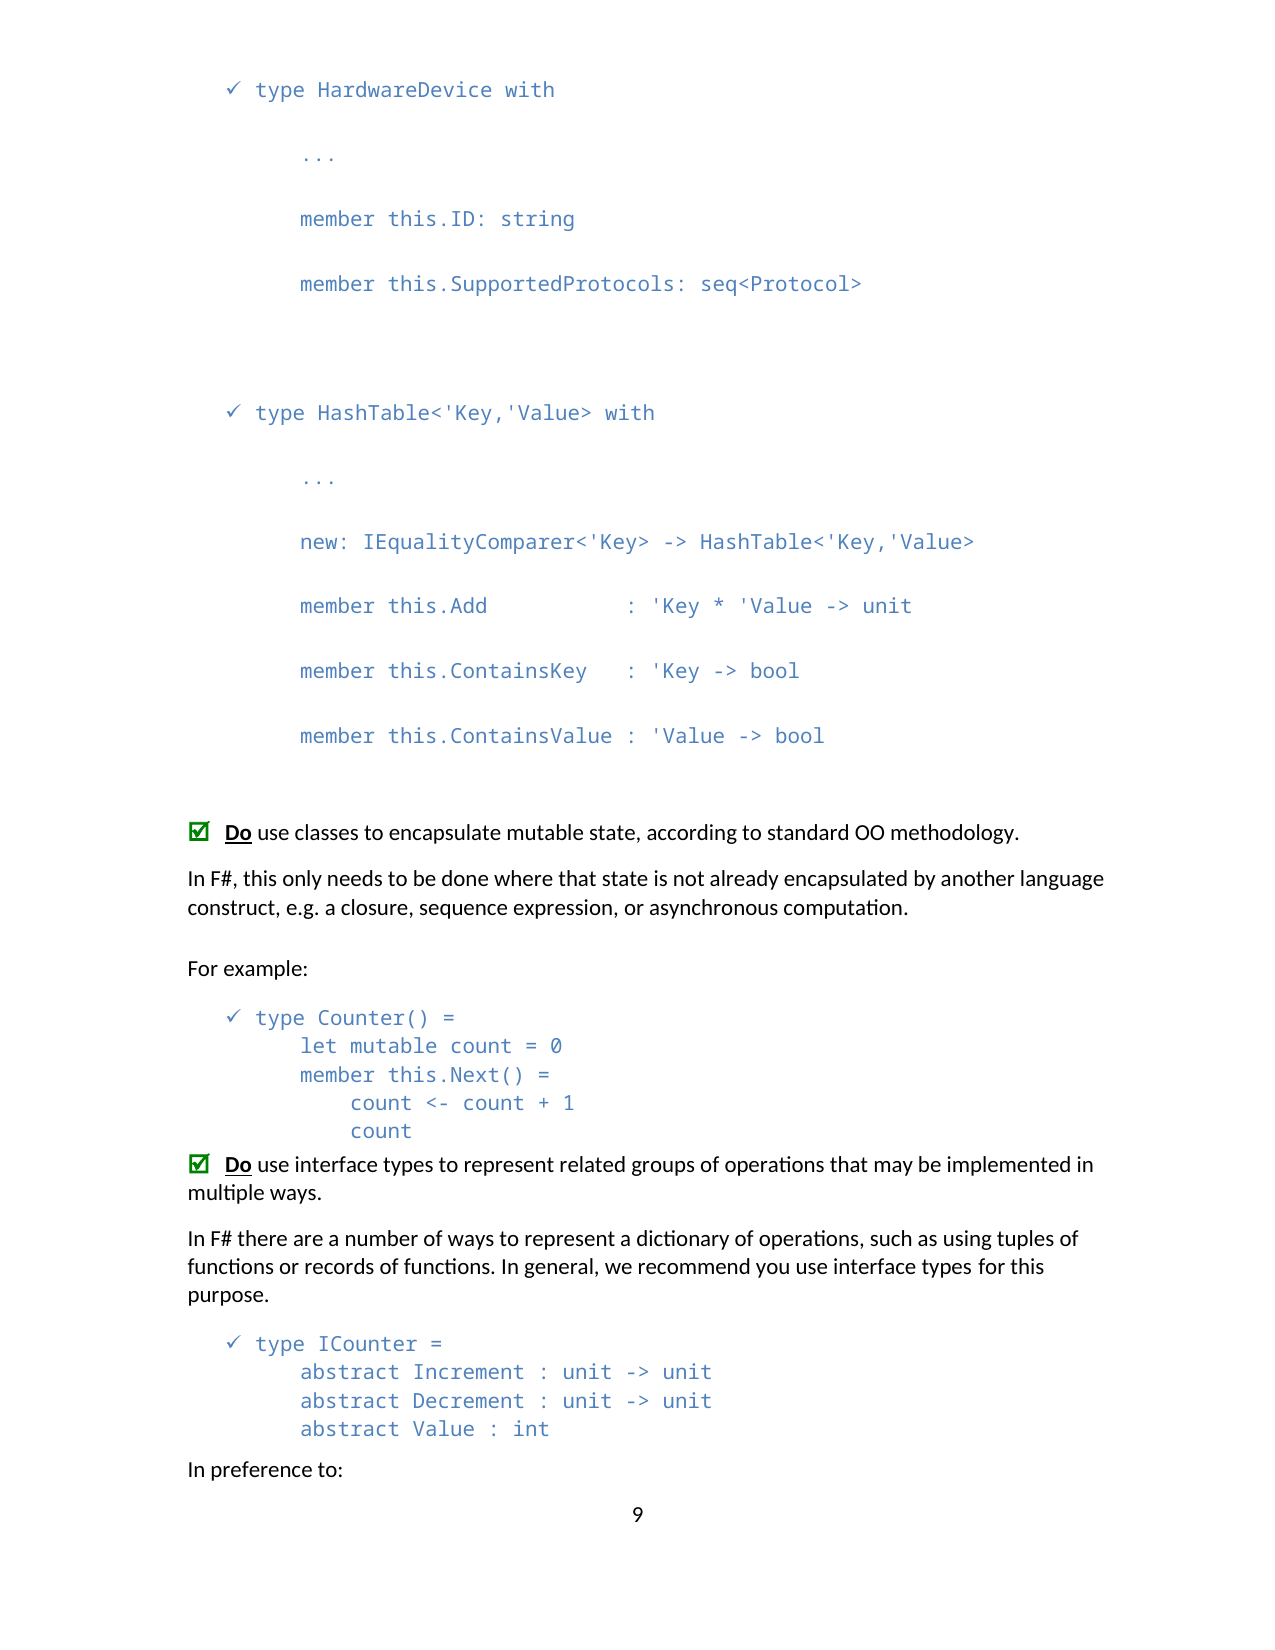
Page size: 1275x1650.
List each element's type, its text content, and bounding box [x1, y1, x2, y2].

text member this.Next() = [225, 1060, 1125, 1088]
text  type ICounter = [225, 1329, 1125, 1357]
list Do use classes to encapsulate mutable state, according to standard OO methodology. [187, 819, 1125, 846]
text abstract Value : int [225, 1414, 1125, 1443]
text member this.SupportedProtocols: seq<Protocol> [225, 269, 1125, 297]
text For example: [187, 954, 1125, 982]
text In preference to: [187, 1455, 1125, 1483]
text In F# there are a number of ways to represent a dictionary of operations, such as using tuples of functions or records of functions. In general, we recommend you use interface types for this purpose. [187, 1224, 1125, 1308]
text  type Counter() = [225, 1003, 1125, 1031]
text In F#, this only needs to be done where that state is not already encapsulated by another language construct, e.g. a closure, sequence expression, or asynchronous computation. [187, 864, 1125, 921]
text let mutable count = 0 [225, 1031, 1125, 1060]
text count [225, 1117, 1125, 1145]
text member this.ID: string [225, 204, 1125, 233]
text member this.ContainsKey : 'Key -> bool [225, 656, 1125, 685]
text member this.ContainsValue : 'Value -> bool [225, 721, 1125, 749]
text ... [225, 462, 1125, 491]
text count <- count + 1 [225, 1088, 1125, 1117]
text new: IEqualityComparer<'Key> -> HashTable<'Key,'Value> [225, 527, 1125, 556]
text abstract Decrement : unit -> unit [225, 1386, 1125, 1414]
text  type HardwareDevice with [225, 75, 1125, 103]
text member this.Add : 'Key * 'Value -> unit [225, 592, 1125, 620]
text abstract Increment : unit -> unit [225, 1357, 1125, 1386]
text  type HashTable<'Key,'Value> with [225, 398, 1125, 426]
list Do use interface types to represent related groups of operations that may be implemented in multiple ways. [187, 1151, 1125, 1205]
text ... [225, 139, 1125, 168]
